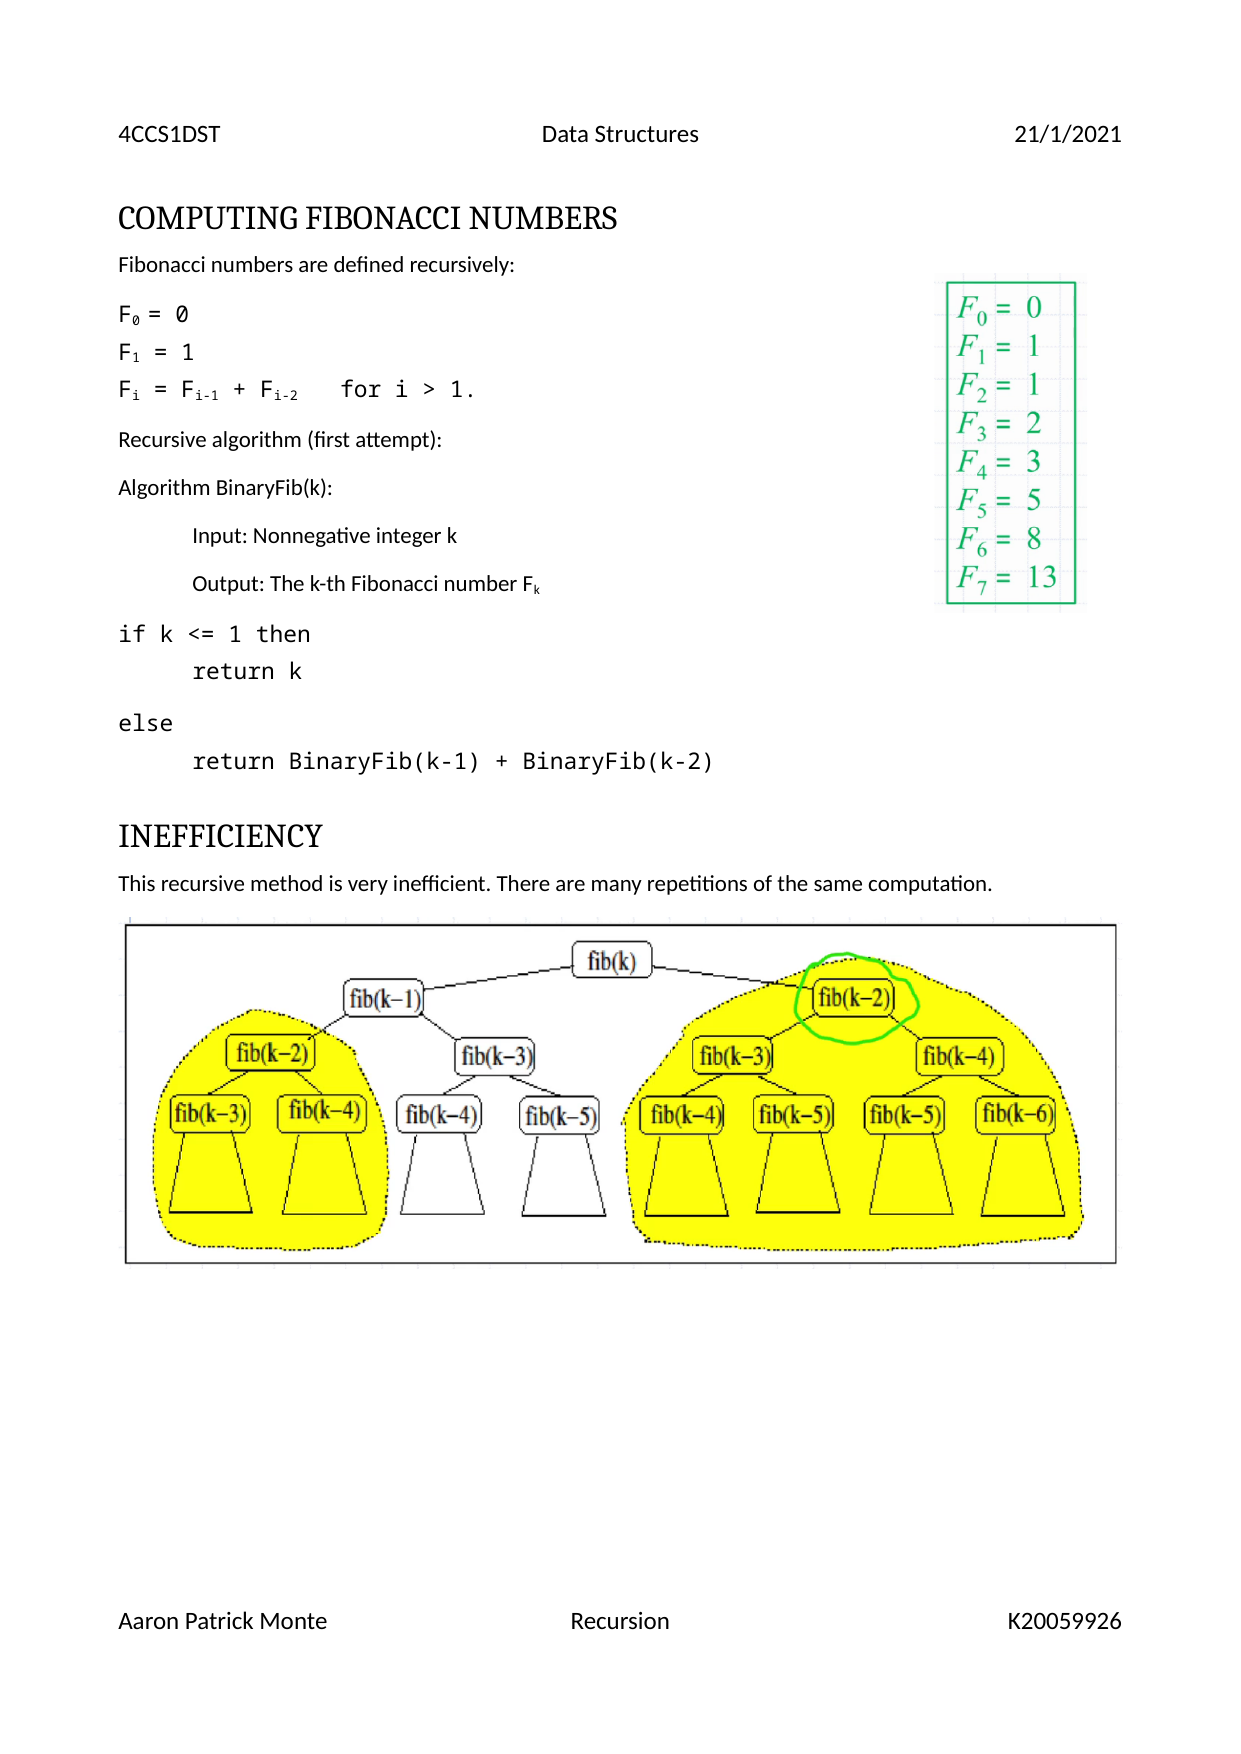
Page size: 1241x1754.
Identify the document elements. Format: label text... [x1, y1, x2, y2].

text F0 = 0 F1 = 1 Fi = Fi-1 + Fi-2 for i > 1. [118, 298, 934, 404]
text else return BinaryFib(k-1) + BinaryFib(k-2) [118, 707, 1122, 776]
text Fibonacci numbers are defined recursively: [118, 250, 1122, 278]
text [1088, 425, 1122, 453]
text if k <= 1 then return k [118, 618, 1122, 686]
picture [934, 273, 1088, 613]
text Algorithm BinaryFib(k): [118, 473, 934, 501]
text Recursive algorithm (first attempt): [118, 425, 934, 453]
text [1088, 473, 1122, 501]
text [1088, 569, 1122, 598]
picture [118, 917, 1123, 1269]
text [1088, 298, 1122, 404]
text [1088, 521, 1122, 549]
subtitle Inefficiency [118, 818, 1122, 856]
text Input: Nonnegative integer k [118, 521, 934, 549]
subtitle Computing Fibonacci numbers [118, 199, 1122, 237]
text Output: The k-th Fibonacci number Fk [118, 569, 934, 598]
text This recursive method is very inefficient. There are many repetitions of the same computation. [118, 869, 1122, 897]
